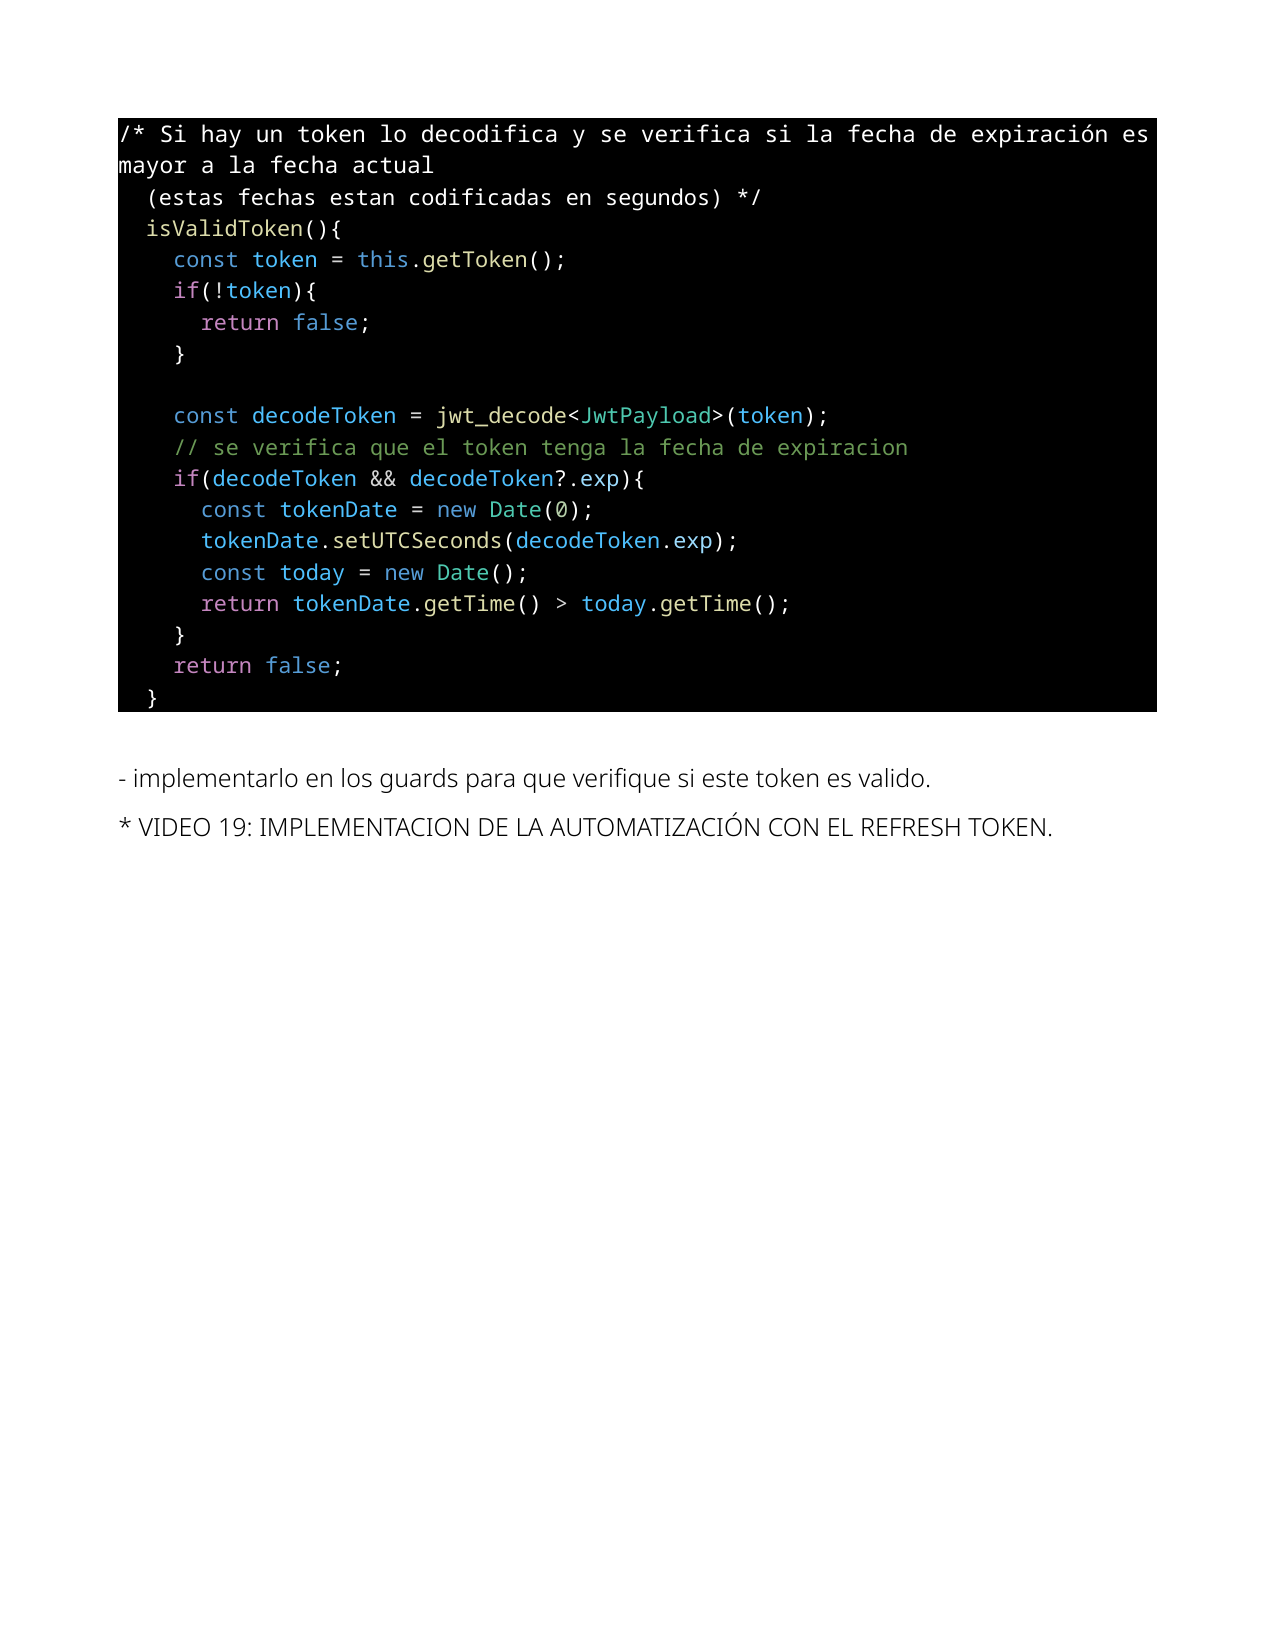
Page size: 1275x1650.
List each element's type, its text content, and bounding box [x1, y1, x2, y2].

text - implementarlo en los guards para que verifique si este token es valido. [118, 761, 1157, 794]
text if(!token){ [118, 274, 1157, 306]
text const decodeToken = jwt_decode<JwtPayload>(token); [118, 399, 1157, 431]
text } [118, 618, 1157, 649]
text } [118, 337, 1157, 368]
text const tokenDate = new Date(0); [118, 493, 1157, 524]
text /* Si hay un token lo decodifica y se verifica si la fecha de expiración es mayor a la fecha actual [118, 118, 1157, 181]
text const token = this.getToken(); [118, 243, 1157, 274]
text tokenDate.setUTCSeconds(decodeToken.exp); [118, 524, 1157, 556]
text return false; [118, 649, 1157, 681]
text // se verifica que el token tenga la fecha de expiracion [118, 431, 1157, 462]
text return tokenDate.getTime() > today.getTime(); [118, 587, 1157, 618]
text isValidToken(){ [118, 212, 1157, 243]
text } [118, 681, 1157, 712]
text return false; [118, 306, 1157, 337]
text * VIDEO 19: IMPLEMENTACION DE LA AUTOMATIZACIÓN CON EL REFRESH TOKEN. [118, 809, 1157, 843]
text const today = new Date(); [118, 556, 1157, 587]
text (estas fechas estan codificadas en segundos) */ [118, 181, 1157, 212]
text if(decodeToken && decodeToken?.exp){ [118, 462, 1157, 493]
